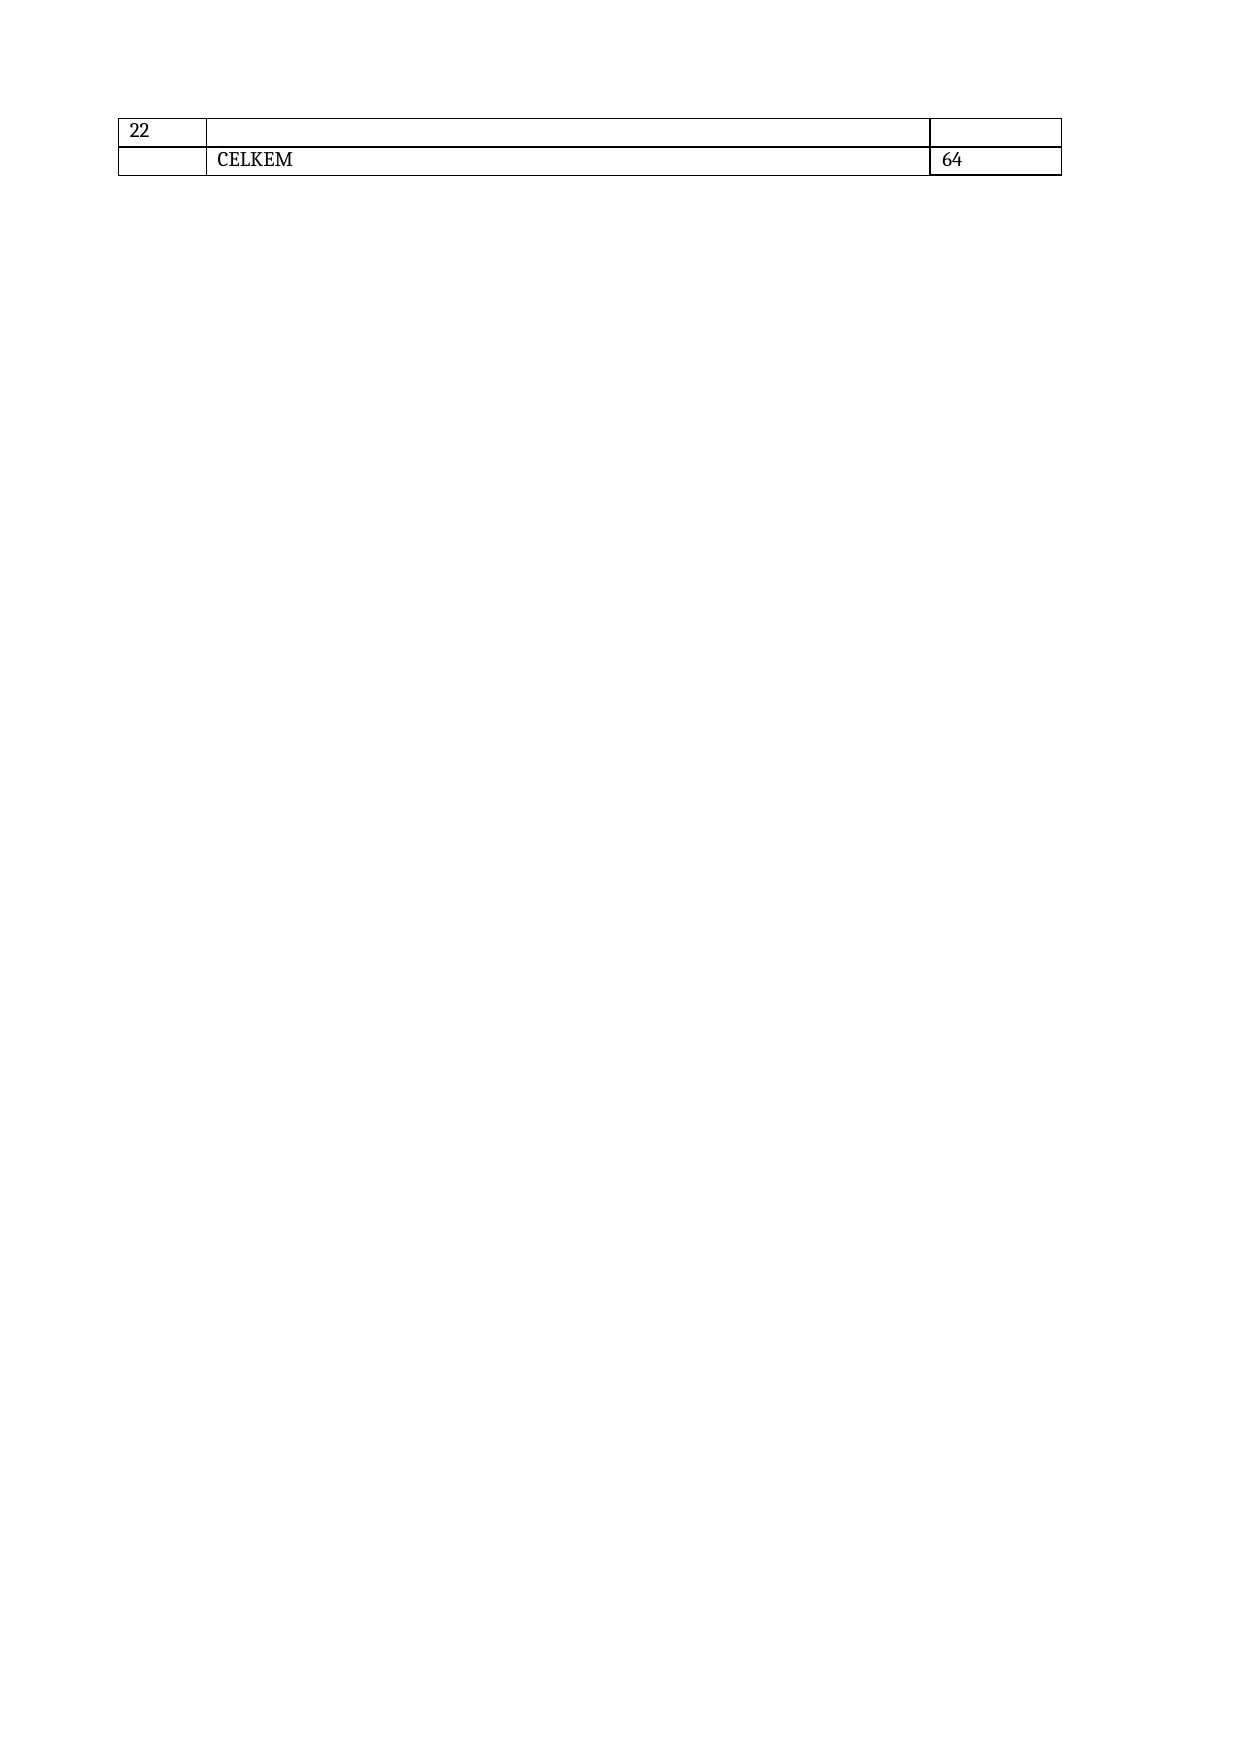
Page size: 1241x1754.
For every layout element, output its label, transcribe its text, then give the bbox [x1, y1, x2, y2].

table_cell [207, 119, 929, 146]
table_cell [931, 119, 1061, 146]
table_cell 22 [119, 119, 206, 146]
table_cell [119, 148, 206, 175]
table_cell CELKEM [207, 148, 929, 175]
table_cell 64 [931, 148, 1061, 174]
